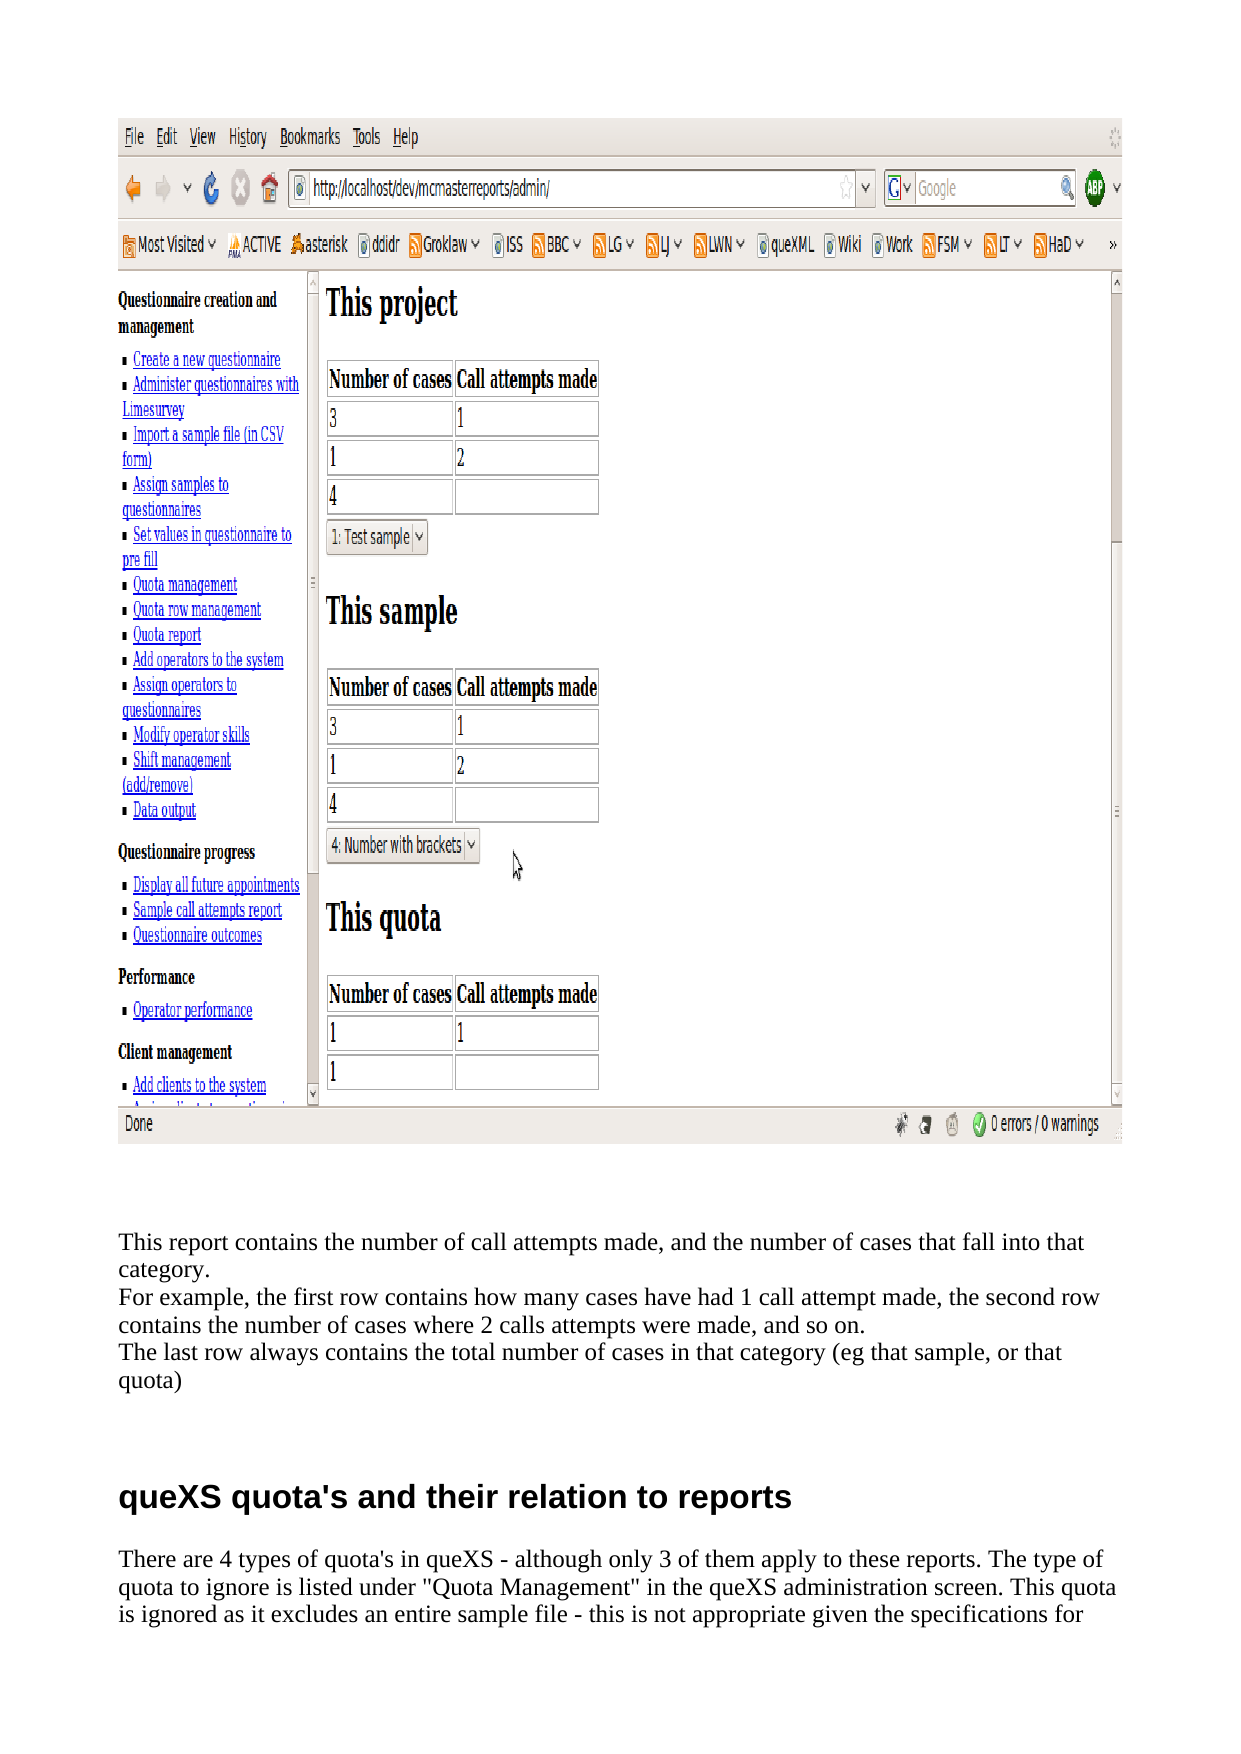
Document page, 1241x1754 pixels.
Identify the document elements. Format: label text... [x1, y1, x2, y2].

picture [118, 118, 1123, 1144]
text There are 4 types of quota's in queXS - although only 3 of them apply to these reports. The type of quota to ignore is listed under "Quota Management" in the queXS administration screen. This quota is ignored as it excludes an entire sample file - this is not appropriate given the specifications for [118, 1545, 1122, 1628]
subtitle queXS quota's and their relation to reports [118, 1478, 1122, 1516]
text This report contains the number of call attempts made, and the number of cases that fall into that category. For example, the first row contains how many cases have had 1 call attempt made, the second row contains the number of cases where 2 calls attempts were made, and so on. The last row always contains the total number of cases in that category (eg that sample, or that quota) [118, 1228, 1122, 1449]
